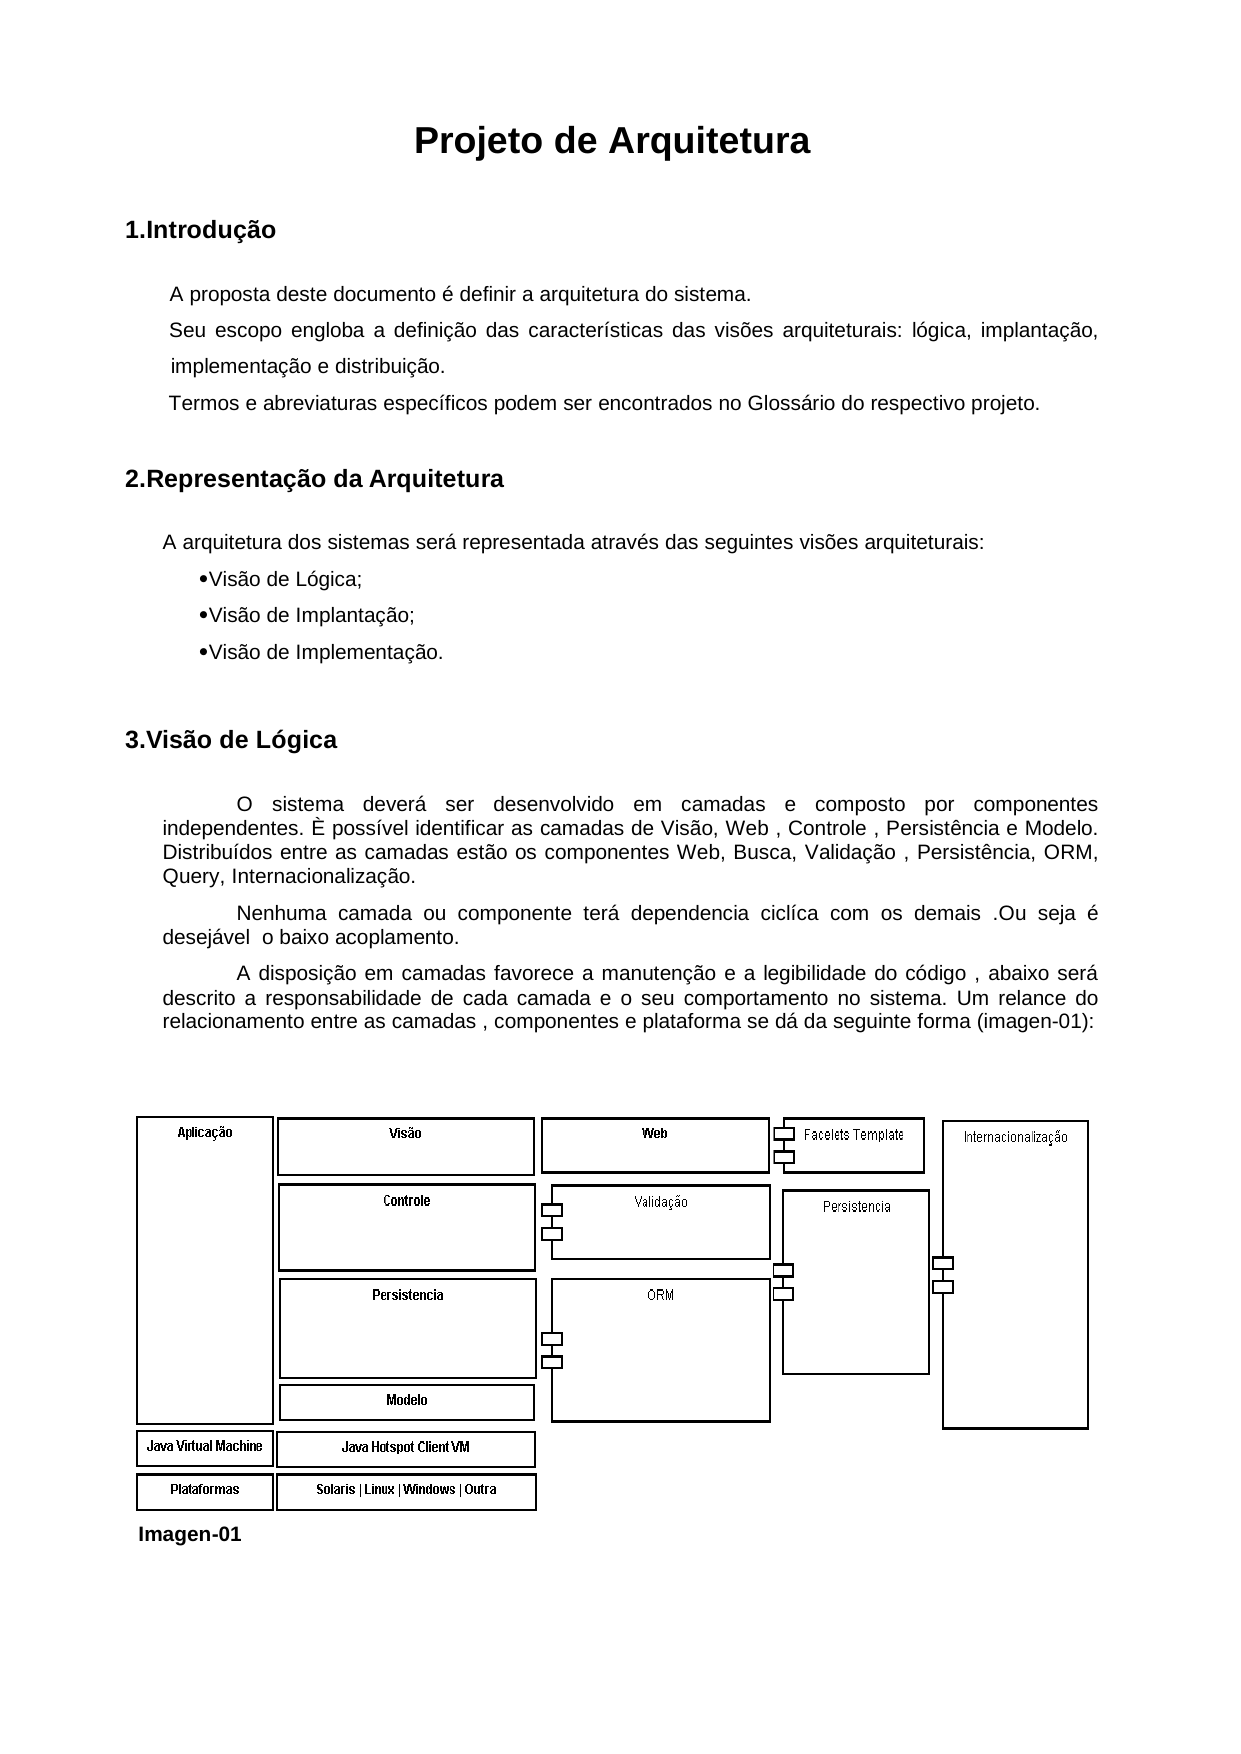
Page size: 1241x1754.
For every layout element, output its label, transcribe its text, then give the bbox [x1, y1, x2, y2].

text A arquitetura dos sistemas será representada através das seguintes visões arquiteturais: [162, 530, 1100, 554]
text Seu escopo engloba a definição das características das visões arquiteturais: lógica, implantação, implementação e distribuição. [169, 318, 1100, 378]
list Visão de Implantação; [162, 603, 1100, 627]
text Imagen-01 [138, 1119, 1100, 1546]
text Termos e abreviaturas específicos podem ser encontrados no Glossário do respectivo projeto. [162, 390, 1100, 414]
picture [127, 1106, 1097, 1522]
text Nenhuma camada ou componente terá dependencia ciclíca com os demais .Ou seja é desejável o baixo acoplamento. [162, 901, 1100, 949]
subtitle Introdução [125, 215, 1100, 244]
subtitle 3.Visão de Lógica [125, 725, 1100, 754]
list Visão de Implementação. [162, 640, 1100, 664]
list Visão de Lógica; [162, 567, 1100, 591]
text O sistema deverá ser desenvolvido em camadas e composto por componentes independentes. È possível identificar as camadas de Visão, Web , Controle , Persistência e Modelo. Distribuídos entre as camadas estão os componentes Web, Busca, Validação , Persistência, ORM, Query, Internacionalização. [162, 792, 1100, 888]
text A disposição em camadas favorece a manutenção e a legibilidade do código , abaixo será descrito a responsabilidade de cada camada e o seu comportamento no sistema. Um relance do relacionamento entre as camadas , componentes e plataforma se dá da seguinte forma (imagen-01): [162, 961, 1100, 1033]
text Projeto de Arquitetura [125, 118, 1100, 161]
subtitle Representação da Arquitetura [125, 463, 1100, 493]
text A proposta deste documento é definir a arquitetura do sistema. [125, 282, 1100, 306]
